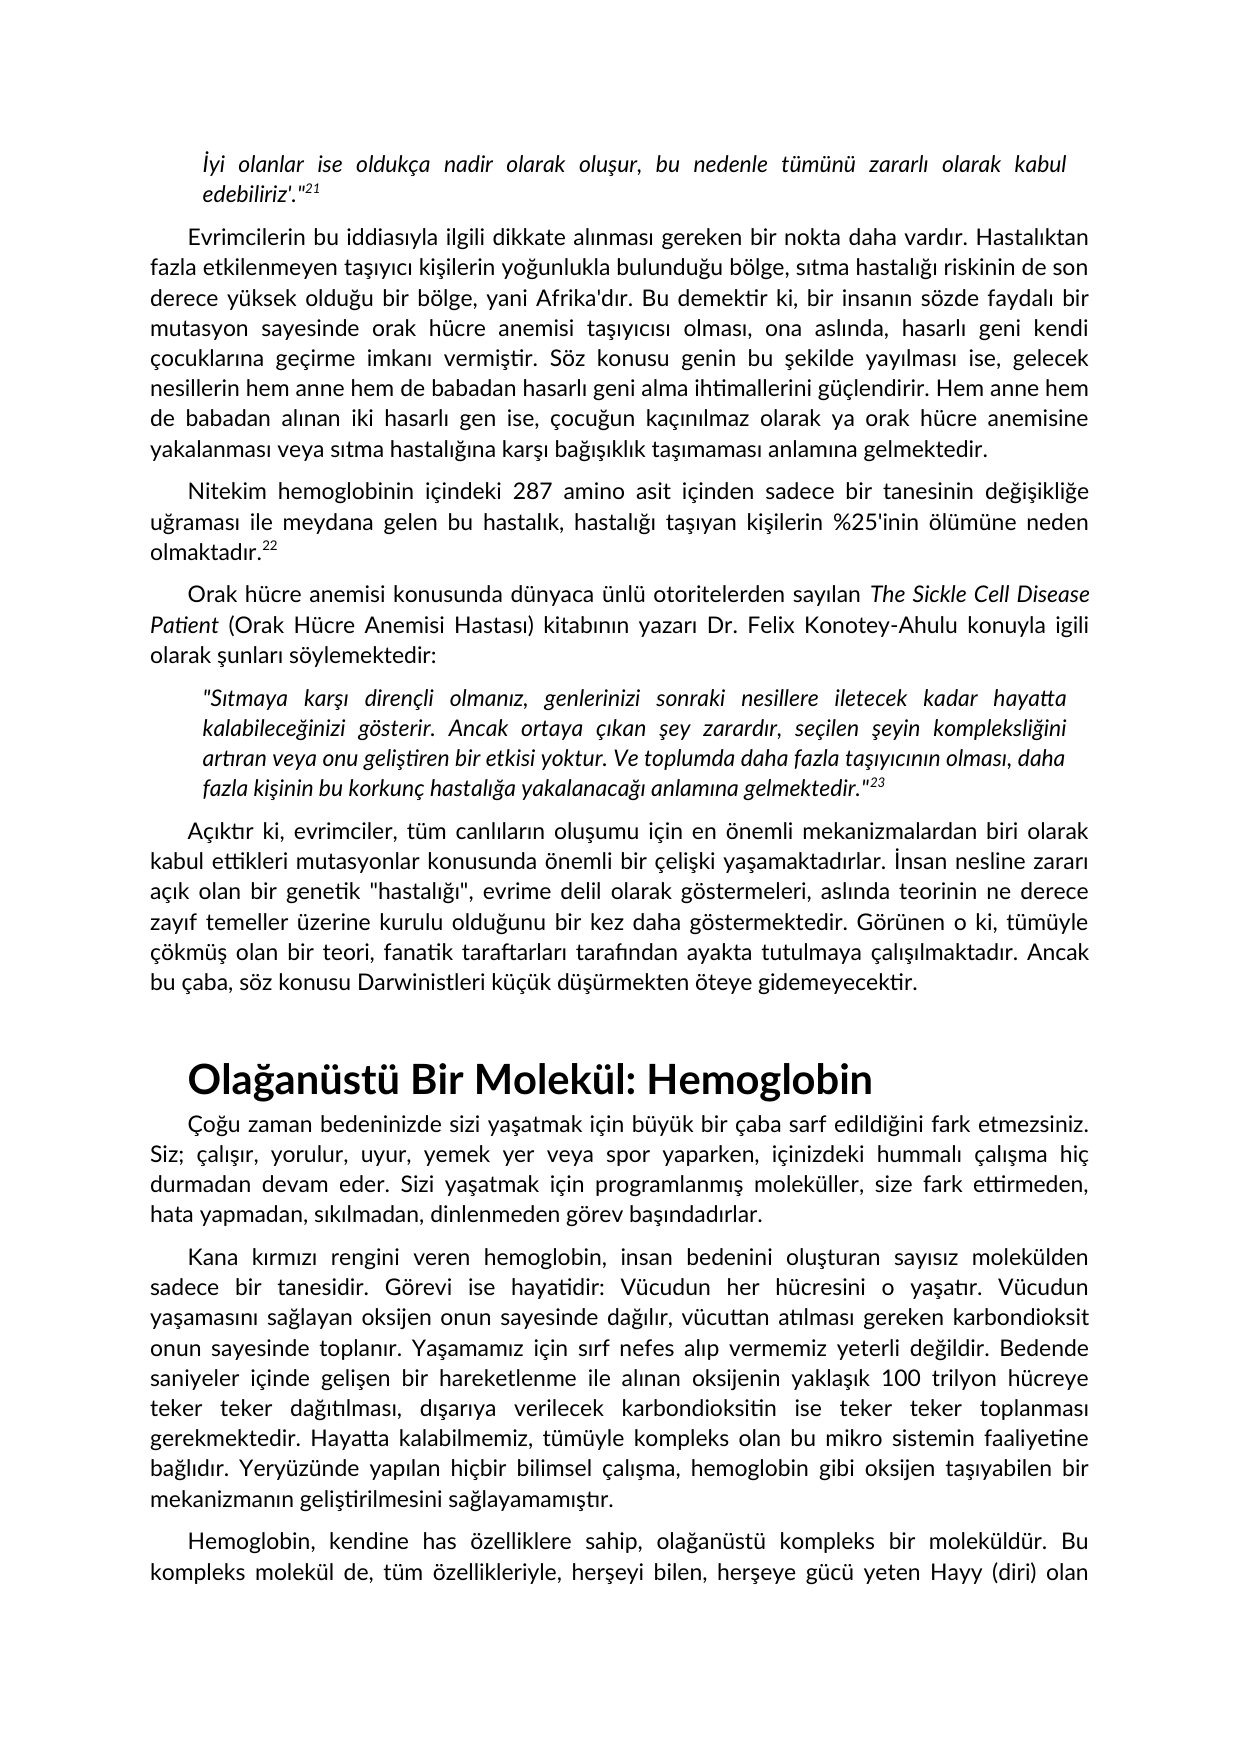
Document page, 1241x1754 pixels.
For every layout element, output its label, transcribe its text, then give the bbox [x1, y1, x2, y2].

subtitle Olağanüstü Bir Molekül: Hemoglobin [187, 1053, 1090, 1103]
text Hemoglobin, kendine has özelliklere sahip, olağanüstü kompleks bir moleküldür. Bu kompleks molekül de, tüm özellikleriyle, herşeyi bilen, herşeye gücü yeten Hayy (diri) olan [150, 1527, 1090, 1585]
text "Sıtmaya karşı dirençli olmanız, genlerinizi sonraki nesillere iletecek kadar hayatta kalabileceğinizi gösterir. Ancak ortaya çıkan şey zarardır, seçilen şeyin kompleksliğini artıran veya onu geliştiren bir etkisi yoktur. Ve toplumda daha fazla taşıyıcının olması, daha fazla kişinin bu korkunç hastalığa yakalanacağı anlamına gelmektedir."23 [202, 683, 1068, 801]
text Çoğu zaman bedeninizde sizi yaşatmak için büyük bir çaba sarf edildiğini fark etmezsiniz. Siz; çalışır, yorulur, uyur, yemek yer veya spor yaparken, içinizdeki hummalı çalışma hiç durmadan devam eder. Sizi yaşatmak için programlanmış moleküller, size fark ettirmeden, hata yapmadan, sıkılmadan, dinlenmeden görev başındadırlar. [150, 1109, 1090, 1227]
text Kana kırmızı rengini veren hemoglobin, insan bedenini oluşturan sayısız molekülden sadece bir tanesidir. Görevi ise hayatidir: Vücudun her hücresini o yaşatır. Vücudun yaşamasını sağlayan oksijen onun sayesinde dağılır, vücuttan atılması gereken karbondioksit onun sayesinde toplanır. Yaşamamız için sırf nefes alıp vermemiz yeterli değildir. Bedende saniyeler içinde gelişen bir hareketlenme ile alınan oksijenin yaklaşık 100 trilyon hücreye teker teker dağıtılması, dışarıya verilecek karbondioksitin ise teker teker toplanması gerekmektedir. Hayatta kalabilmemiz, tümüyle kompleks olan bu mikro sistemin faaliyetine bağlıdır. Yeryüzünde yapılan hiçbir bilimsel çalışma, hemoglobin gibi oksijen taşıyabilen bir mekanizmanın geliştirilmesini sağlayamamıştır. [150, 1243, 1090, 1512]
text Nitekim hemoglobinin içindeki 287 amino asit içinden sadece bir tanesinin değişikliğe uğraması ile meydana gelen bu hastalık, hastalığı taşıyan kişilerin %25'inin ölümüne neden olmaktadır.22 [150, 477, 1090, 565]
text Orak hücre anemisi konusunda dünyaca ünlü otoritelerden sayılan The Sickle Cell Disease Patient (Orak Hücre Anemisi Hastası) kitabının yazarı Dr. Felix Konotey-Ahulu konuyla igili olarak şunları söylemektedir: [150, 580, 1090, 668]
text Evrimcilerin bu iddiasıyla ilgili dikkate alınması gereken bir nokta daha vardır. Hastalıktan fazla etkilenmeyen taşıyıcı kişilerin yoğunlukla bulunduğu bölge, sıtma hastalığı riskinin de son derece yüksek olduğu bir bölge, yani Afrika'dır. Bu demektir ki, bir insanın sözde faydalı bir mutasyon sayesinde orak hücre anemisi taşıyıcısı olması, ona aslında, hasarlı geni kendi çocuklarına geçirme imkanı vermiştir. Söz konusu genin bu şekilde yayılması ise, gelecek nesillerin hem anne hem de babadan hasarlı geni alma ihtimallerini güçlendirir. Hem anne hem de babadan alınan iki hasarlı gen ise, çocuğun kaçınılmaz olarak ya orak hücre anemisine yakalanması veya sıtma hastalığına karşı bağışıklık taşımaması anlamına gelmektedir. [150, 223, 1090, 462]
text Açıktır ki, evrimciler, tüm canlıların oluşumu için en önemli mekanizmalardan biri olarak kabul ettikleri mutasyonlar konusunda önemli bir çelişki yaşamaktadırlar. İnsan nesline zararı açık olan bir genetik "hastalığı", evrime delil olarak göstermeleri, aslında teorinin ne derece zayıf temeller üzerine kurulu olduğunu bir kez daha göstermektedir. Görünen o ki, tümüyle çökmüş olan bir teori, fanatik taraftarları tarafından ayakta tutulmaya çalışılmaktadır. Ancak bu çaba, söz konusu Darwinistleri küçük düşürmekten öteye gidemeyecektir. [150, 817, 1090, 995]
text İyi olanlar ise oldukça nadir olarak oluşur, bu nedenle tümünü zararlı olarak kabul edebiliriz'."21 [202, 150, 1068, 208]
